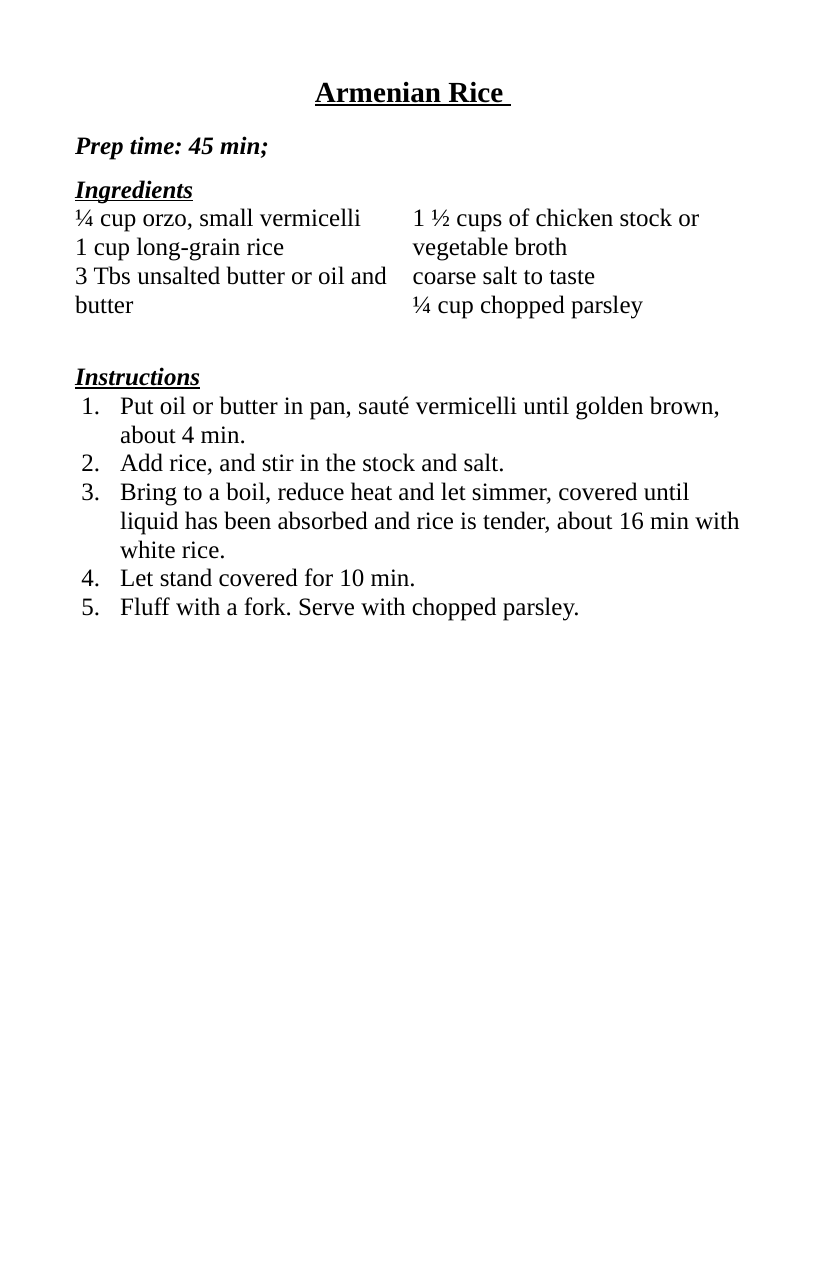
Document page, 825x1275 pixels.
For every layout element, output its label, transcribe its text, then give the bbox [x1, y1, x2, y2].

list Let stand covered for 10 min. [75, 563, 750, 592]
text coarse salt to taste [412, 261, 750, 290]
subtitle Armenian Rice [75, 75, 750, 108]
text 1 ½ cups of chicken stock or vegetable broth [412, 203, 750, 261]
list Fluff with a fork. Serve with chopped parsley. [75, 592, 750, 621]
list Put oil or butter in pan, sauté vermicelli until golden brown, about 4 min. [75, 391, 750, 448]
text 3 Tbs unsalted butter or oil and butter [75, 261, 412, 318]
text 1 cup long-grain rice [75, 232, 412, 261]
subtitle Ingredients [75, 175, 750, 203]
list Bring to a boil, reduce heat and let simmer, covered until liquid has been absorbed and rice is tender, about 16 min with white rice. [75, 477, 750, 563]
subtitle Prep time: 45 min; [75, 131, 750, 160]
subtitle Instructions [75, 362, 750, 391]
text ¼ cup orzo, small vermicelli [75, 203, 412, 232]
text ¼ cup chopped parsley [412, 290, 750, 318]
list Add rice, and stir in the stock and salt. [75, 448, 750, 477]
